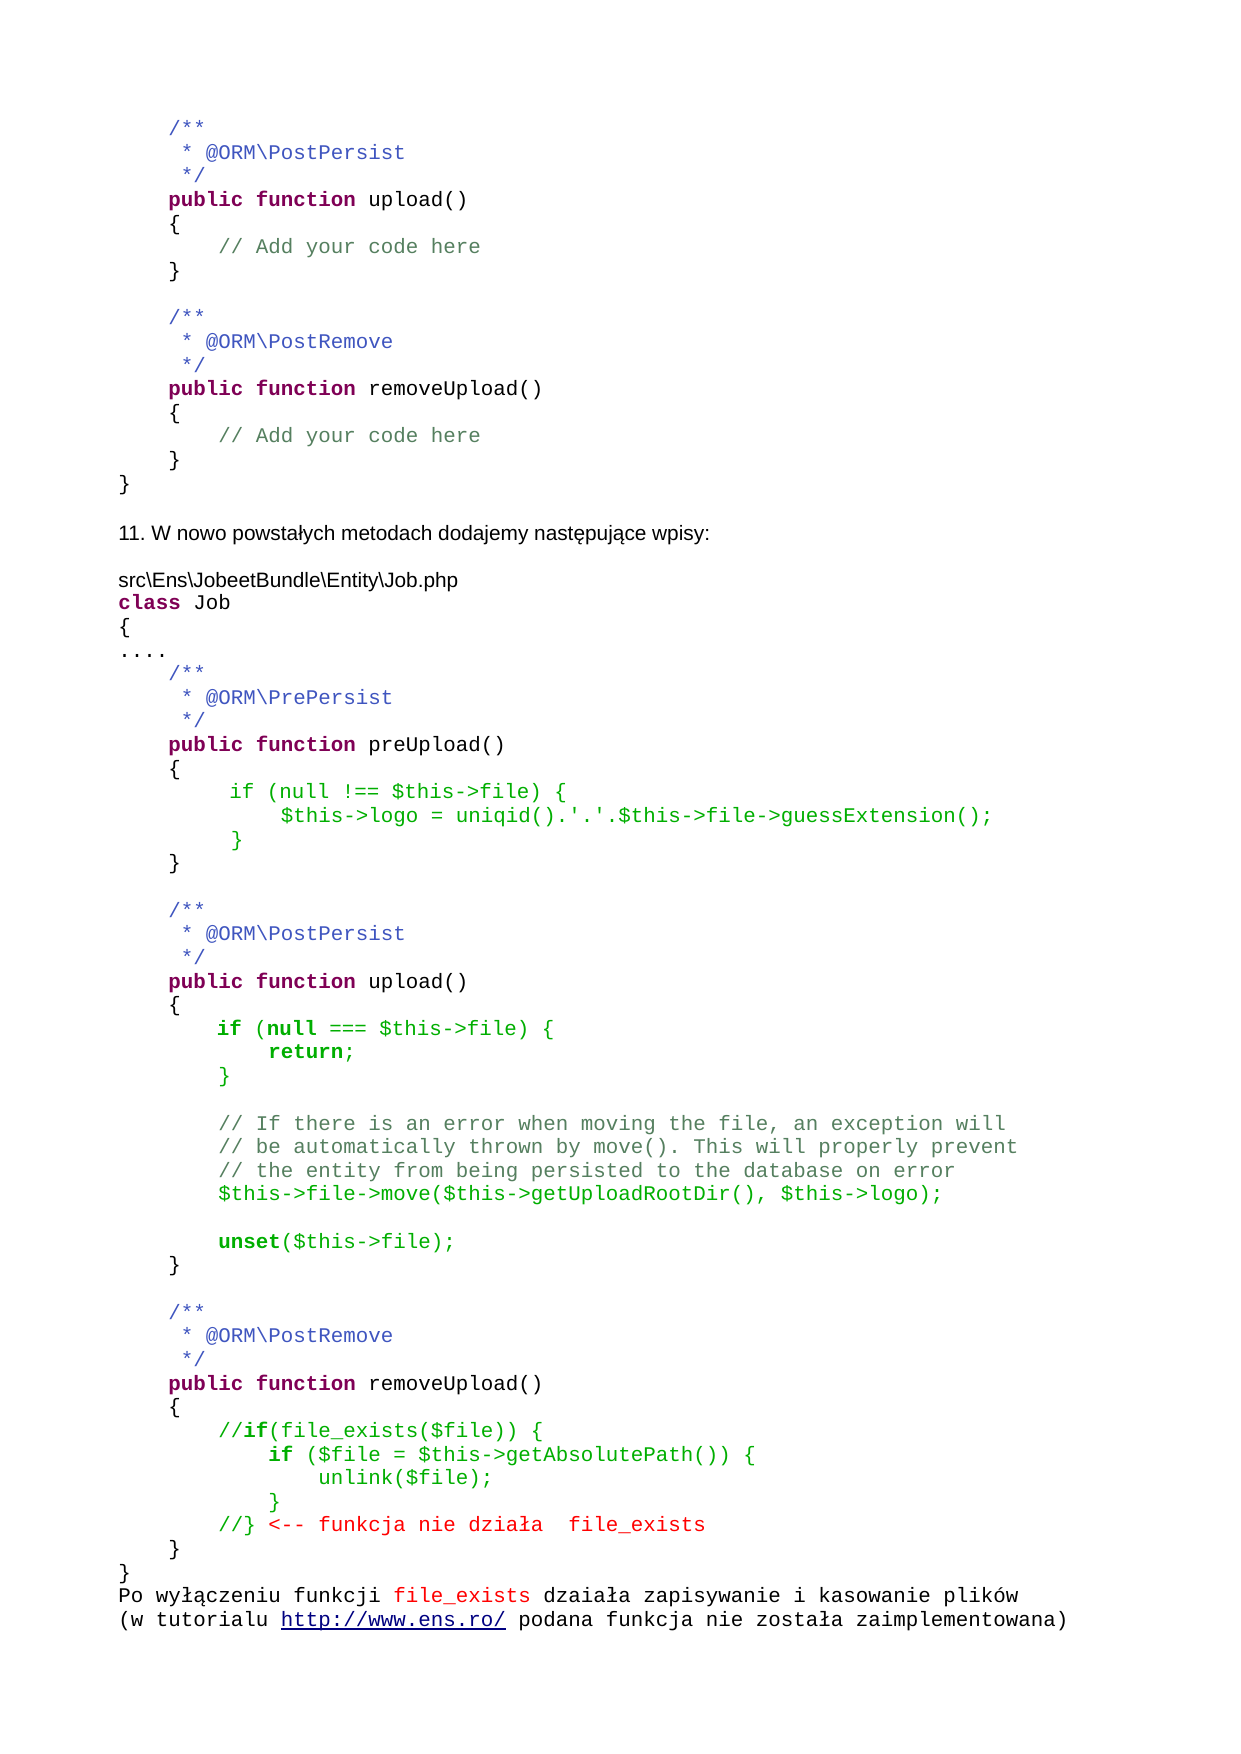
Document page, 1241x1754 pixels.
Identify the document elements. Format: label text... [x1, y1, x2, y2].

text public function upload() [118, 971, 1122, 994]
text } [118, 1538, 1122, 1562]
text */ [118, 165, 1122, 189]
text * @ORM\PrePersist [118, 687, 1122, 711]
text { [118, 994, 1122, 1018]
text { [118, 758, 1122, 781]
text if (null !== $this->file) { [118, 781, 1122, 805]
text class Job [118, 592, 1122, 616]
text if (null === $this->file) { [118, 1018, 1122, 1042]
text * @ORM\PostRemove [118, 1325, 1122, 1349]
text } [118, 1491, 1122, 1514]
text //} <-- funkcja nie działa file_exists [118, 1514, 1122, 1538]
text (w tutorialu http://www.ens.ro/ podana funkcja nie została zaimplementowana) [118, 1609, 1122, 1633]
text unlink($file); [118, 1467, 1122, 1491]
text } [118, 1562, 1122, 1585]
text { [118, 213, 1122, 236]
text $this->file->move($this->getUploadRootDir(), $this->logo); [118, 1183, 1122, 1207]
text } [118, 260, 1122, 284]
text Po wyłączeniu funkcji file_exists dzaiała zapisywanie i kasowanie plików [118, 1585, 1122, 1609]
text } [118, 449, 1122, 473]
text } [118, 473, 1122, 496]
text // Add your code here [118, 426, 1122, 449]
text { [118, 616, 1122, 639]
text /** [118, 118, 1122, 142]
text $this->logo = uniqid().'.'.$this->file->guessExtension(); [118, 805, 1122, 829]
text .... [118, 639, 1122, 663]
text } [118, 852, 1122, 876]
text { [118, 1396, 1122, 1420]
text * @ORM\PostRemove [118, 331, 1122, 354]
text */ [118, 354, 1122, 378]
text * @ORM\PostPersist [118, 142, 1122, 165]
text // Add your code here [118, 236, 1122, 260]
text */ [118, 711, 1122, 734]
text /** [118, 307, 1122, 331]
text // be automatically thrown by move(). This will properly prevent [118, 1136, 1122, 1160]
text /** [118, 900, 1122, 923]
text // the entity from being persisted to the database on error [118, 1160, 1122, 1183]
text public function removeUpload() [118, 1373, 1122, 1396]
text /** [118, 663, 1122, 687]
text unset($this->file); [118, 1231, 1122, 1254]
text */ [118, 1349, 1122, 1373]
text { [118, 402, 1122, 426]
text public function preUpload() [118, 734, 1122, 758]
text if ($file = $this->getAbsolutePath()) { [118, 1443, 1122, 1467]
text */ [118, 947, 1122, 971]
text public function removeUpload() [118, 378, 1122, 402]
text 11. W nowo powstałych metodach dodajemy następujące wpisy: [118, 520, 1122, 544]
text //if(file_exists($file)) { [118, 1420, 1122, 1443]
text } [118, 1065, 1122, 1089]
text /** [118, 1302, 1122, 1325]
text } [118, 829, 1122, 852]
text src\Ens\JobeetBundle\Entity\Job.php [118, 568, 1122, 592]
text // If there is an error when moving the file, an exception will [118, 1112, 1122, 1136]
text } [118, 1254, 1122, 1278]
text return; [118, 1042, 1122, 1065]
text * @ORM\PostPersist [118, 923, 1122, 947]
text public function upload() [118, 189, 1122, 213]
